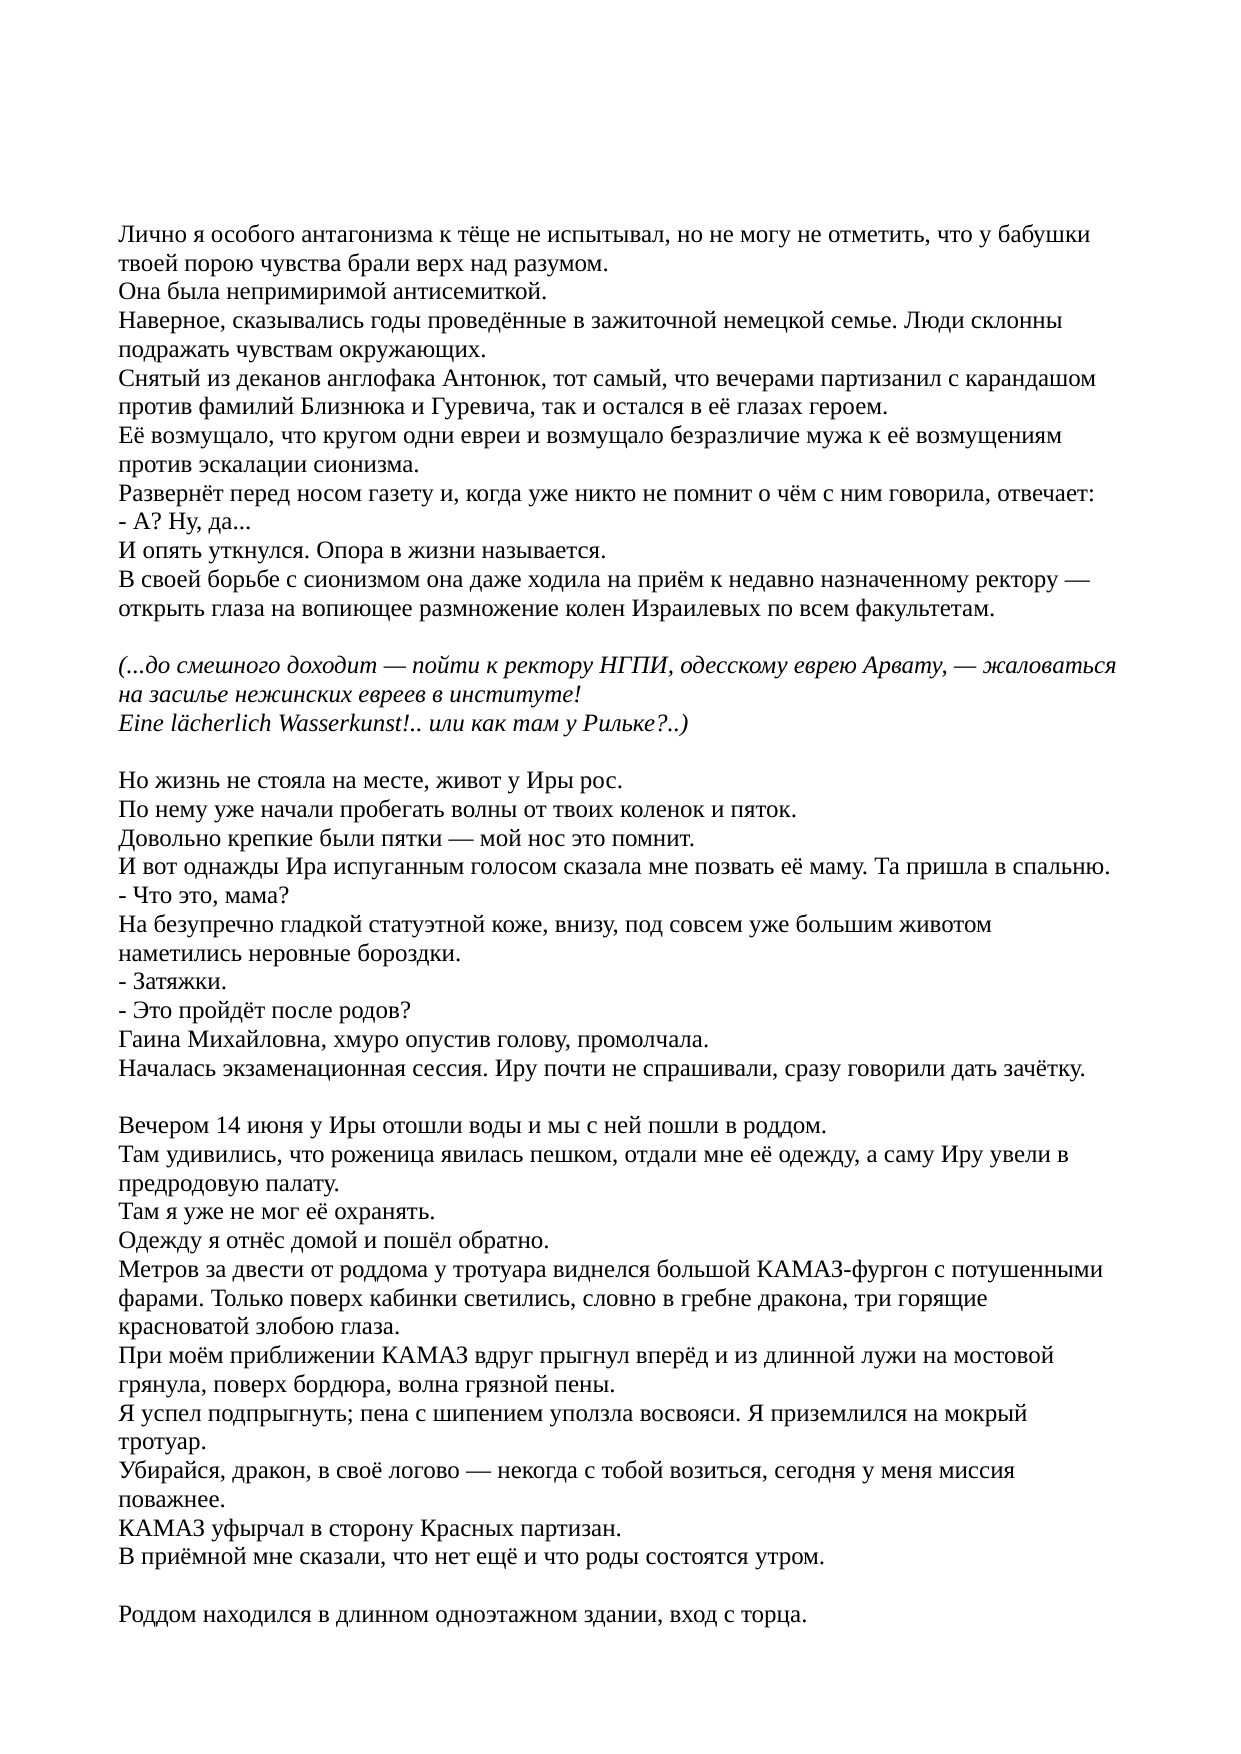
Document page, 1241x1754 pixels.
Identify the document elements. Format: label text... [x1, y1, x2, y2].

text Её возмущало, что кругом одни евреи и возмущало безразличие мужа к её возмущениям против эскалации сионизма. [118, 420, 1122, 478]
text Метров за двести от роддома у тротуара виднелся большой КАМАЗ-фургон с потушенными фарами. Только поверх кабинки светились, словно в гребне дракона, три горящие красноватой злобою глаза. [118, 1254, 1122, 1340]
text Вечером 14 июня у Иры отошли воды и мы с ней пошли в роддом. [118, 1110, 1122, 1139]
text Одежду я отнёс домой и пошёл обратно. [118, 1225, 1122, 1254]
text Снятый из деканов англофака Антонюк, тот самый, что вечерами партизанил с карандашом против фамилий Близнюка и Гуревича, так и остался в её глазах героем. [118, 363, 1122, 420]
text В приёмной мне сказали, что нет ещё и что роды состоятся утром. [118, 1541, 1122, 1570]
text Роддом находился в длинном одноэтажном здании, вход с торца. [118, 1599, 1122, 1628]
text Развернёт перед носом газету и, когда уже никто не помнит о чём с ним говорила, отвечает: [118, 478, 1122, 506]
text На безупречно гладкой статуэтной коже, внизу, под совсем уже большим животом наметились неровные бороздки. [118, 909, 1122, 966]
text (...до смешного доходит — пойти к ректору НГПИ, одесскому еврею Арвату, — жаловаться на засилье нежинских евреев в институте! [118, 650, 1122, 708]
text - Что это, мама? [118, 880, 1122, 909]
text Я успел подпрыгнуть; пена с шипением уползла восвояси. Я приземлился на мокрый тротуар. [118, 1398, 1122, 1455]
text Гаина Михайловна, хмуро опустив голову, промолчала. [118, 1024, 1122, 1053]
text - Это пройдёт после родов? [118, 995, 1122, 1024]
text И опять уткнулся. Опора в жизни называется. [118, 535, 1122, 564]
text В своей борьбе с сионизмом она даже ходила на приём к недавно назначенному ректору — открыть глаза на вопиющее размножение колен Израилевых по всем факультетам. [118, 564, 1122, 621]
text Лично я особого антагонизма к тёще не испытывал, но не могу не отметить, что у бабушки твоей порою чувства брали верх над разумом. [118, 219, 1122, 276]
text И вот однажды Ира испуганным голосом сказала мне позвать её маму. Та пришла в спальню. [118, 851, 1122, 880]
text Довольно крепкие были пятки — мой нос это помнит. [118, 823, 1122, 851]
text Началась экзаменационная сессия. Иру почти не спрашивали, сразу говорили дать зачётку. [118, 1053, 1122, 1081]
text Убирайся, дракон, в своё логово — некогда с тобой возиться, сегодня у меня миссия поважнее. [118, 1455, 1122, 1513]
text КАМАЗ уфырчал в сторону Красных партизан. [118, 1513, 1122, 1541]
text Там удивились, что роженица явилась пешком, отдали мне её одежду, а саму Иру увели в предродовую палату. [118, 1139, 1122, 1196]
text Наверное, сказывались годы проведённые в зажиточной немецкой семье. Люди склонны подражать чувствам окружающих. [118, 305, 1122, 363]
text Eine lächerlich Wasserkunst!.. или как там у Рильке?..) [118, 708, 1122, 736]
text Но жизнь не стояла на месте, живот у Иры рос. [118, 765, 1122, 794]
text - А? Ну, да... [118, 506, 1122, 535]
text При моём приближении КАМАЗ вдруг прыгнул вперёд и из длинной лужи на мостовой грянула, поверх бордюра, волна грязной пены. [118, 1340, 1122, 1398]
text Там я уже не мог её охранять. [118, 1196, 1122, 1225]
text По нему уже начали пробегать волны от твоих коленок и пяток. [118, 794, 1122, 823]
text Она была непримиримой антисемиткой. [118, 276, 1122, 305]
text - Затяжки. [118, 966, 1122, 995]
